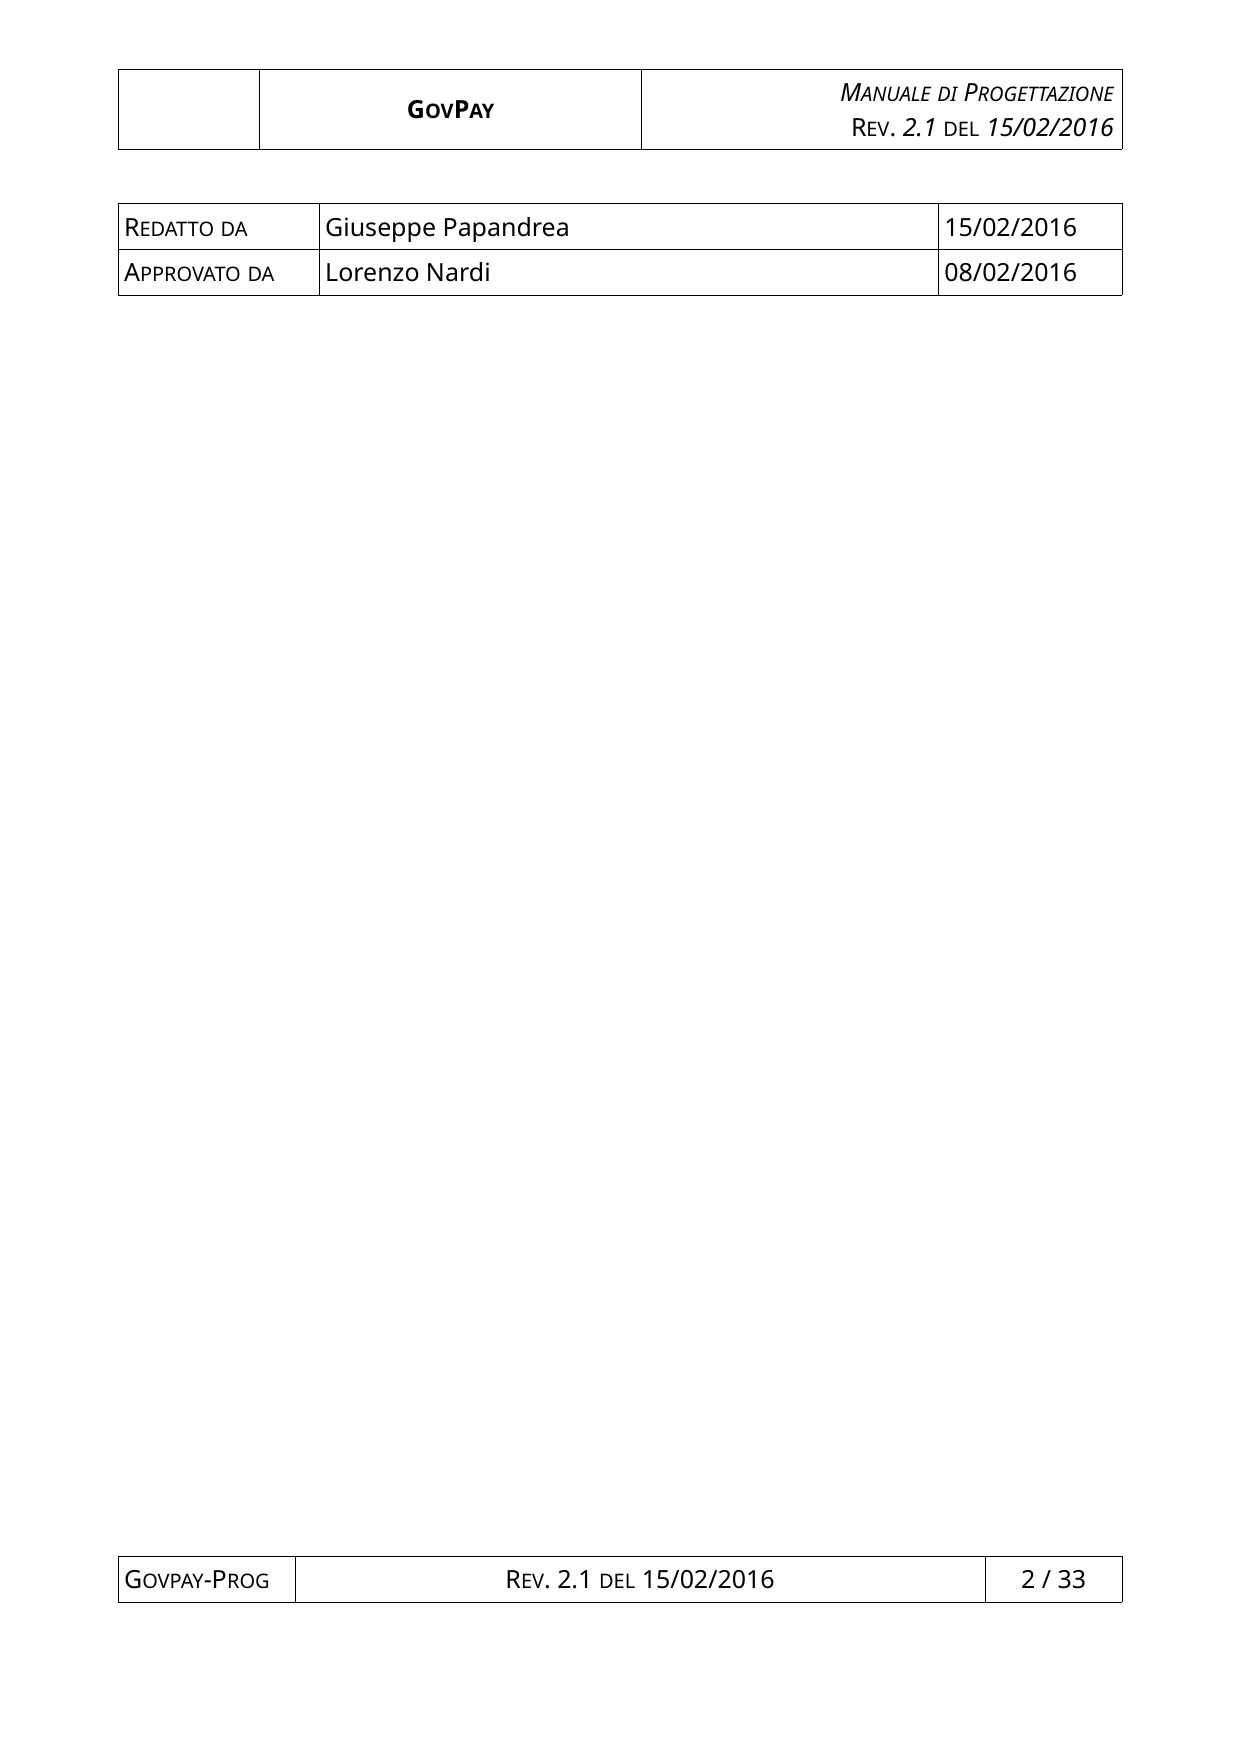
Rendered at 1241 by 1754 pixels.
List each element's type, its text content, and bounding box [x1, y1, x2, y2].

table_header Redatto da [119, 204, 319, 249]
table_cell 08/02/2016 [939, 250, 1122, 294]
table_cell Approvato da [119, 250, 319, 294]
table_header Giuseppe Papandrea [320, 204, 938, 249]
table_header 15/02/2016 [939, 204, 1122, 249]
table_cell Lorenzo Nardi [320, 250, 938, 294]
